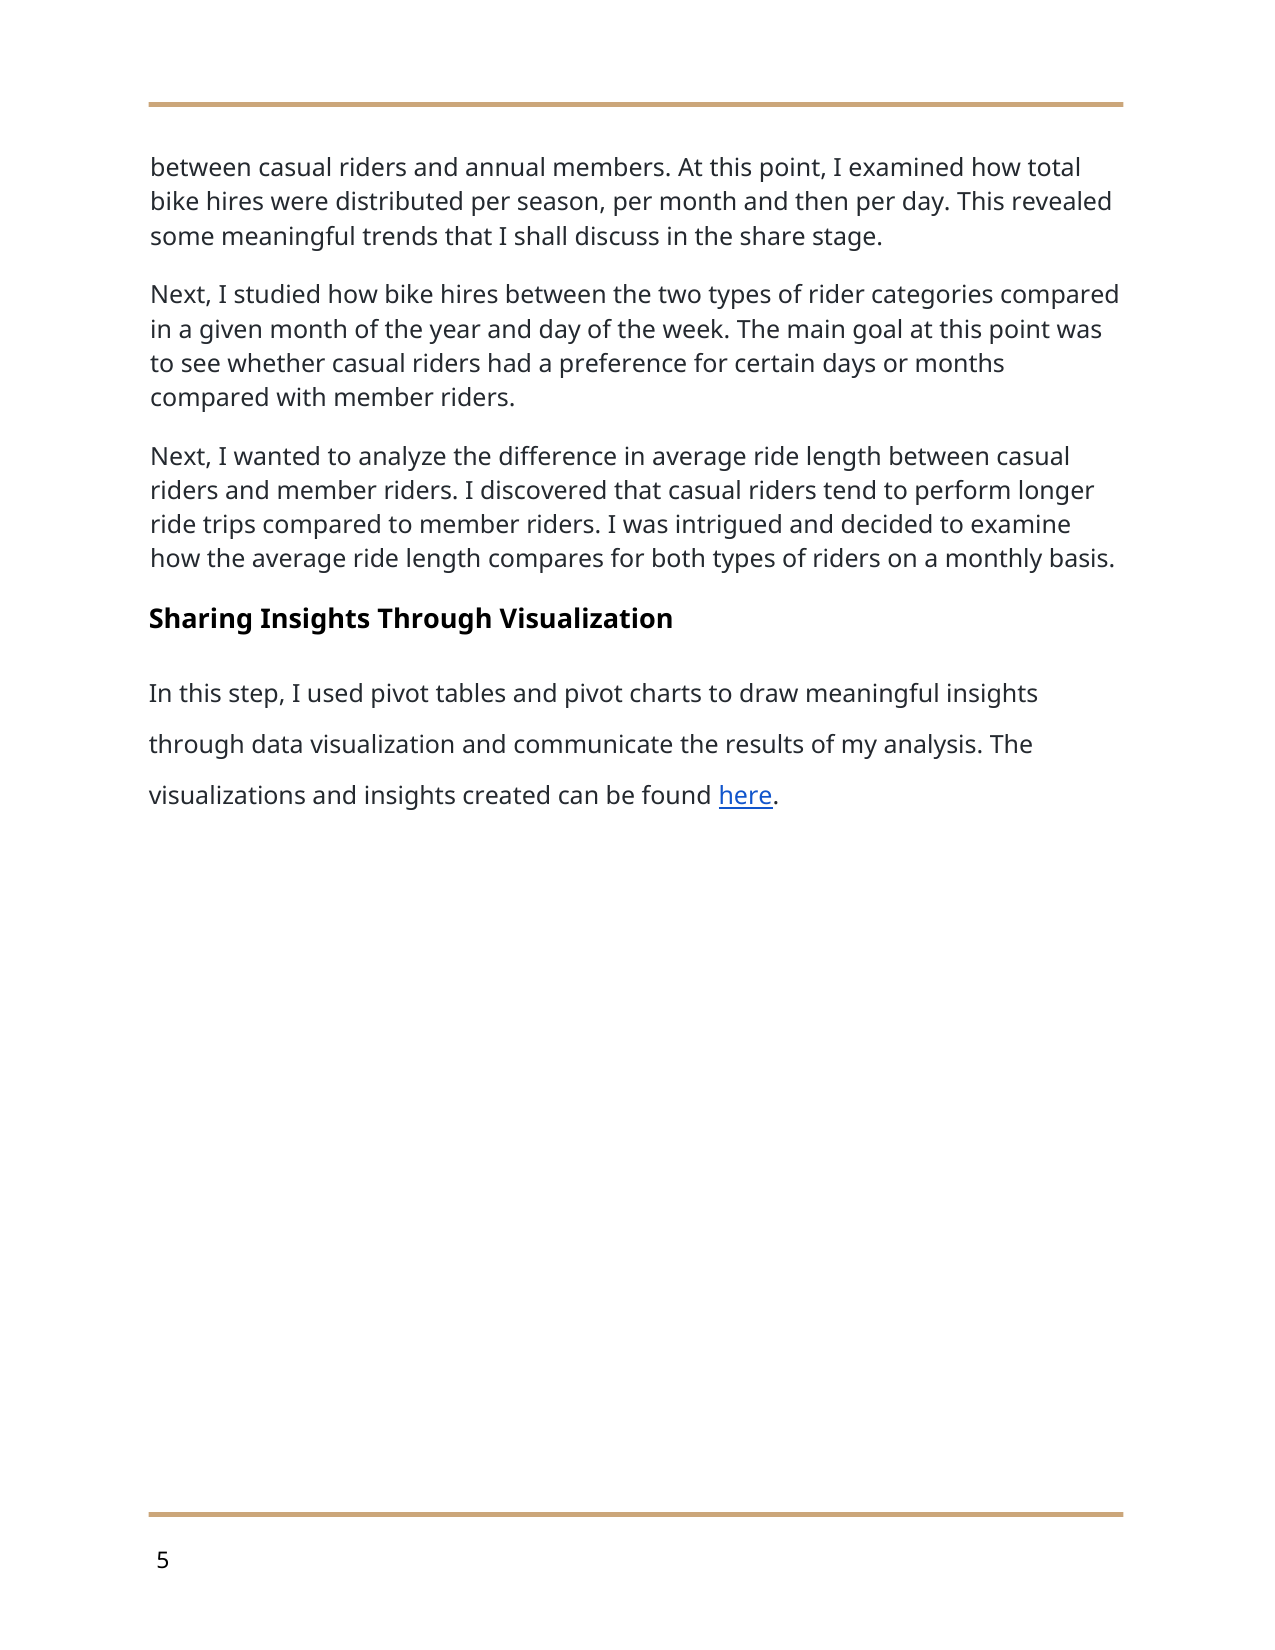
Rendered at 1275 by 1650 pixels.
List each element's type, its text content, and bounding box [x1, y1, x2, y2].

picture [148, 1512, 1124, 1517]
text Next, I studied how bike hires between the two types of rider categories compared in a given month of the year and day of the week. The main goal at this point was to see whether casual riders had a preference for certain days or months compared with member riders. [150, 277, 1125, 413]
text between casual riders and annual members. At this point, I examined how total bike hires were distributed per season, per month and then per day. This revealed some meaningful trends that I shall discuss in the share stage. [150, 150, 1125, 252]
text Next, I wanted to analyze the difference in average ride length between casual riders and member riders. I discovered that casual riders tend to perform longer ride trips compared to member riders. I was intrigued and decided to examine how the average ride length compares for both types of riders on a monthly basis. [150, 438, 1125, 575]
text Sharing Insights Through Visualization [148, 600, 1125, 637]
picture [148, 102, 1124, 107]
text In this step, I used pivot tables and pivot charts to draw meaningful insights through data visualization and communicate the results of my analysis. The visualizations and insights created can be found here. [148, 676, 1125, 812]
